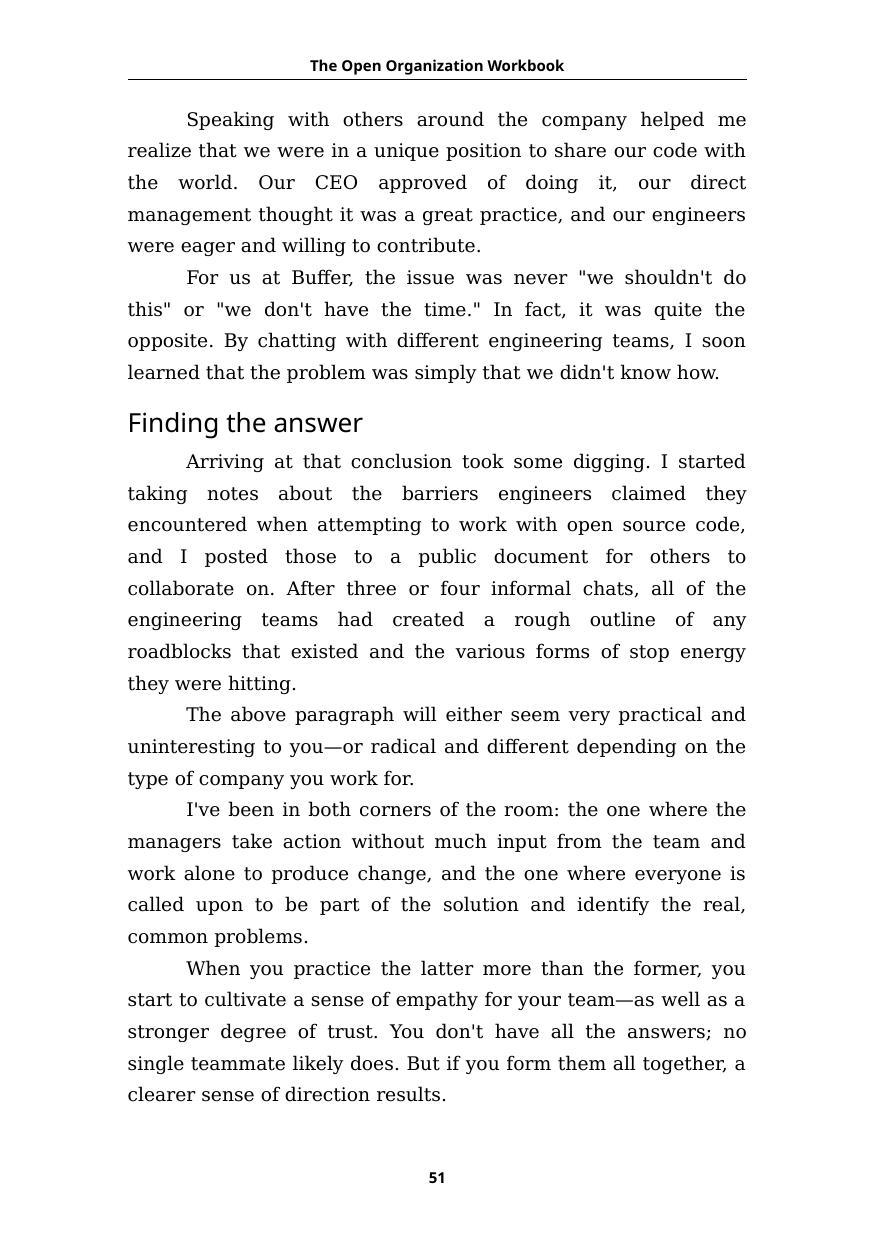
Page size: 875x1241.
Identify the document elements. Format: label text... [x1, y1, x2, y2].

text I've been in both corners of the room: the one where the managers take action without much input from the team and work alone to produce change, and the one where everyone is called upon to be part of the solution and identify the real, common problems. [127, 799, 747, 948]
text For us at Buffer, the issue was never "we shouldn't do this" or "we don't have the time." In fact, it was quite the opposite. By chatting with different engineering teams, I soon learned that the problem was simply that we didn't know how. [127, 267, 747, 384]
text Speaking with others around the company helped me realize that we were in a unique position to share our code with the world. Our CEO approved of doing it, our direct management thought it was a great practice, and our engineers were eager and willing to contribute. [127, 109, 747, 257]
text When you practice the latter more than the former, you start to cultivate a sense of empathy for your team—as well as a stronger degree of trust. You don't have all the answers; no single teammate likely does. But if you form them all together, a clearer sense of direction results. [127, 958, 747, 1106]
subtitle Finding the answer [127, 408, 747, 439]
text The above paragraph will either seem very practical and uninteresting to you—or radical and different depending on the type of company you work for. [127, 704, 747, 790]
text Arriving at that conclusion took some digging. I started taking notes about the barriers engineers claimed they encountered when attempting to work with open source code, and I posted those to a public document for others to collaborate on. After three or four informal chats, all of the engineering teams had created a rough outline of any roadblocks that existed and the various forms of stop energy they were hitting. [127, 451, 747, 695]
